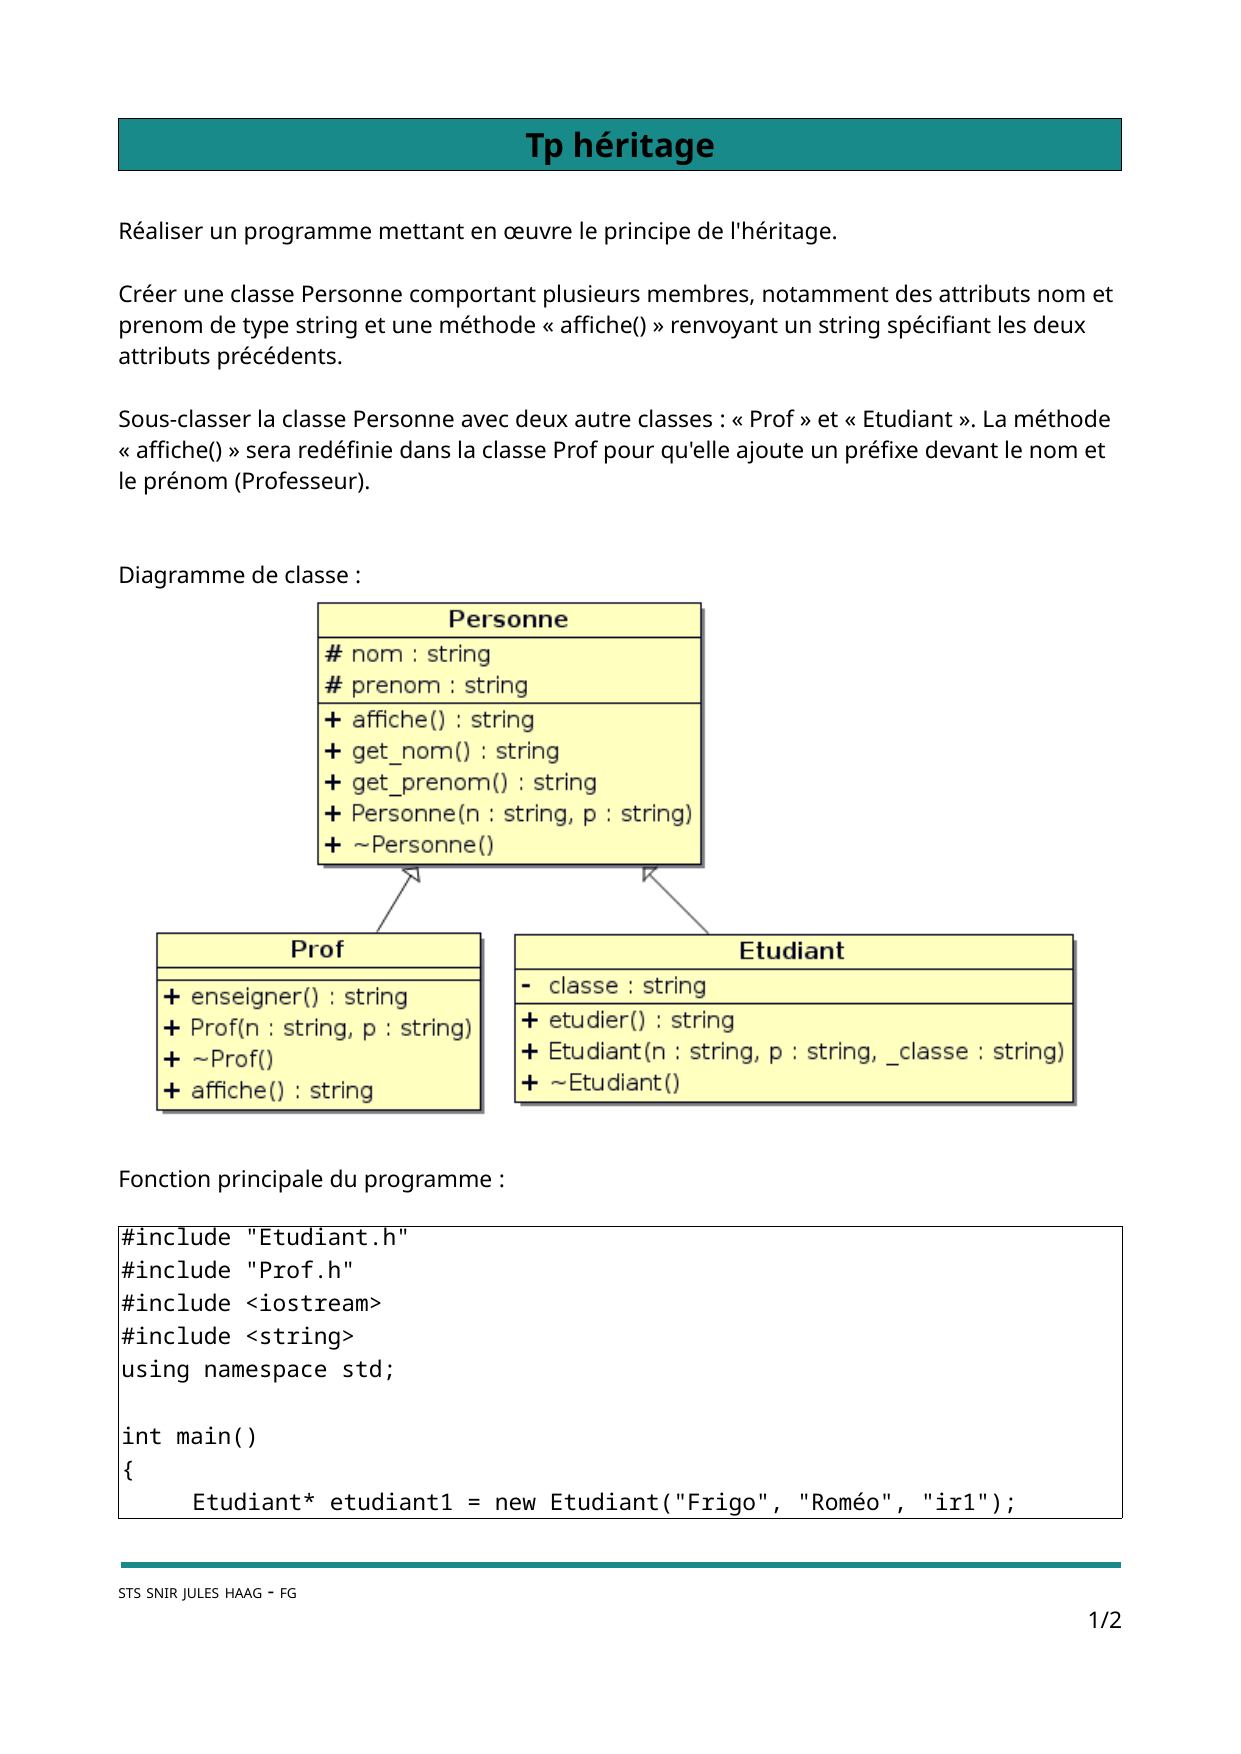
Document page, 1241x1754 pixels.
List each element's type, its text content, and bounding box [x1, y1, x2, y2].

text { [119, 1458, 1122, 1481]
text using namespace std; [119, 1358, 1122, 1382]
text Diagramme de classe : [118, 559, 1122, 590]
text #include <iostream> [119, 1292, 1122, 1316]
text #include <string> [119, 1325, 1122, 1349]
text Fonction principale du programme : [118, 1163, 1122, 1195]
text int main() [119, 1425, 1122, 1448]
text Sous-classer la classe Personne avec deux autre classes : « Prof » et « Etudiant ». La méthode « affiche() » sera redéfinie dans la classe Prof pour qu'elle ajoute un préfixe devant le nom et le prénom (Professeur). [118, 403, 1122, 496]
text Etudiant* etudiant1 = new Etudiant("Frigo", "Roméo", "ir1"); [119, 1491, 1122, 1518]
text Créer une classe Personne comportant plusieurs membres, notamment des attributs nom et prenom de type string et une méthode « affiche() » renvoyant un string spécifiant les deux attributs précédents. [118, 278, 1122, 371]
subtitle Tp héritage [119, 119, 1121, 170]
text #include "Prof.h" [119, 1259, 1122, 1283]
picture [144, 590, 1096, 1133]
text #include "Etudiant.h" [119, 1227, 1122, 1249]
text Réaliser un programme mettant en œuvre le principe de l'héritage. [118, 215, 1122, 246]
